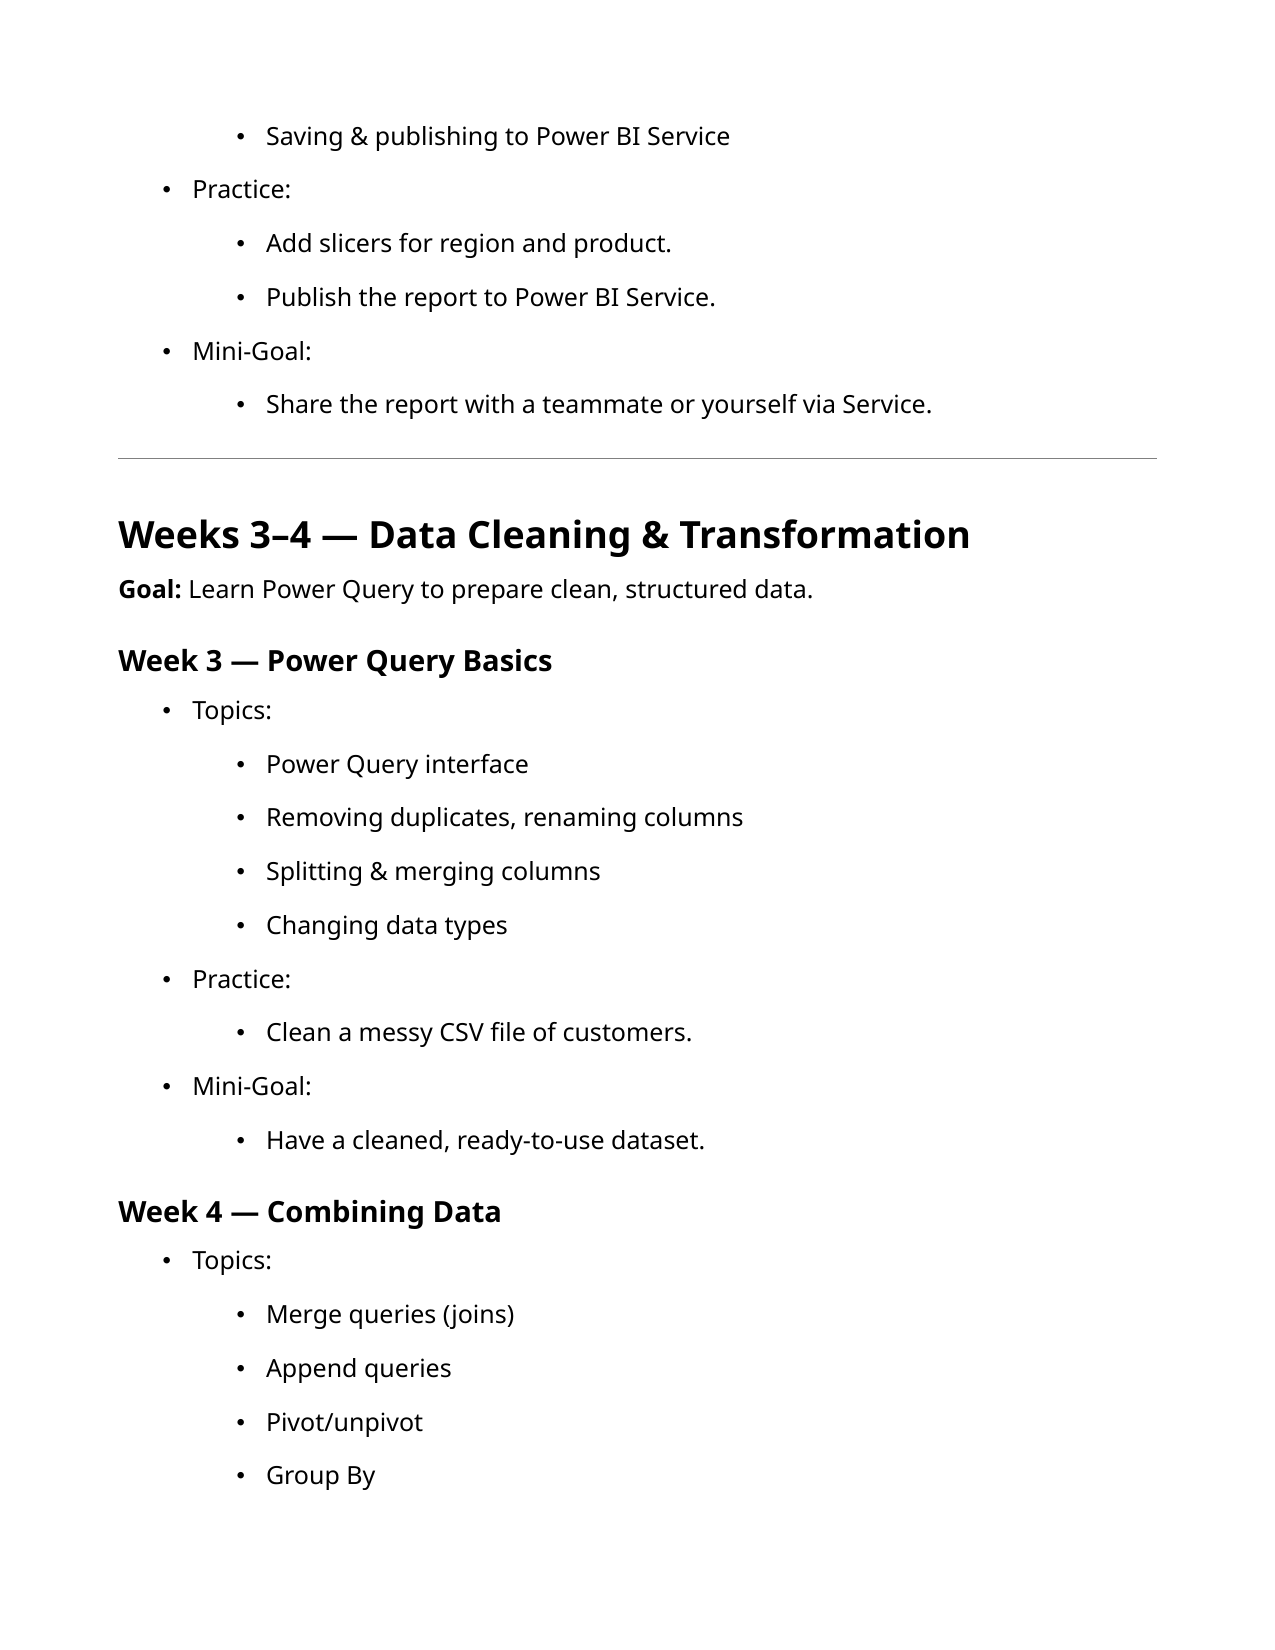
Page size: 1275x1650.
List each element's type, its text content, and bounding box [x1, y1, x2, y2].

list Practice: [162, 172, 1157, 206]
list Topics: [162, 692, 1157, 727]
subtitle Weeks 3–4 — Data Cleaning & Transformation [118, 508, 1157, 559]
list Topics: [162, 1243, 1157, 1277]
list Pivot/unpivot [236, 1404, 1157, 1438]
list Removing duplicates, renaming columns [236, 800, 1157, 834]
list Group By [236, 1458, 1157, 1492]
list Mini-Goal: [162, 333, 1157, 367]
list Mini-Goal: [162, 1069, 1157, 1103]
list Practice: [162, 961, 1157, 995]
list Have a cleaned, ready-to-use dataset. [236, 1122, 1157, 1157]
text Goal: Learn Power Query to prepare clean, structured data. [118, 572, 1157, 606]
list Clean a messy CSV file of customers. [236, 1015, 1157, 1049]
list Power Query interface [236, 746, 1157, 780]
list Merge queries (joins) [236, 1297, 1157, 1331]
list Append queries [236, 1351, 1157, 1384]
list Publish the report to Power BI Service. [236, 279, 1157, 313]
list Changing data types [236, 907, 1157, 942]
list Splitting & merging columns [236, 854, 1157, 888]
list Add slicers for region and product. [236, 226, 1157, 260]
subtitle Week 4 — Combining Data [118, 1191, 1157, 1231]
list Share the report with a teammate or yourself via Service. [236, 387, 1157, 421]
list Saving & publishing to Power BI Service [236, 118, 1157, 152]
subtitle Week 3 — Power Query Basics [118, 640, 1157, 680]
